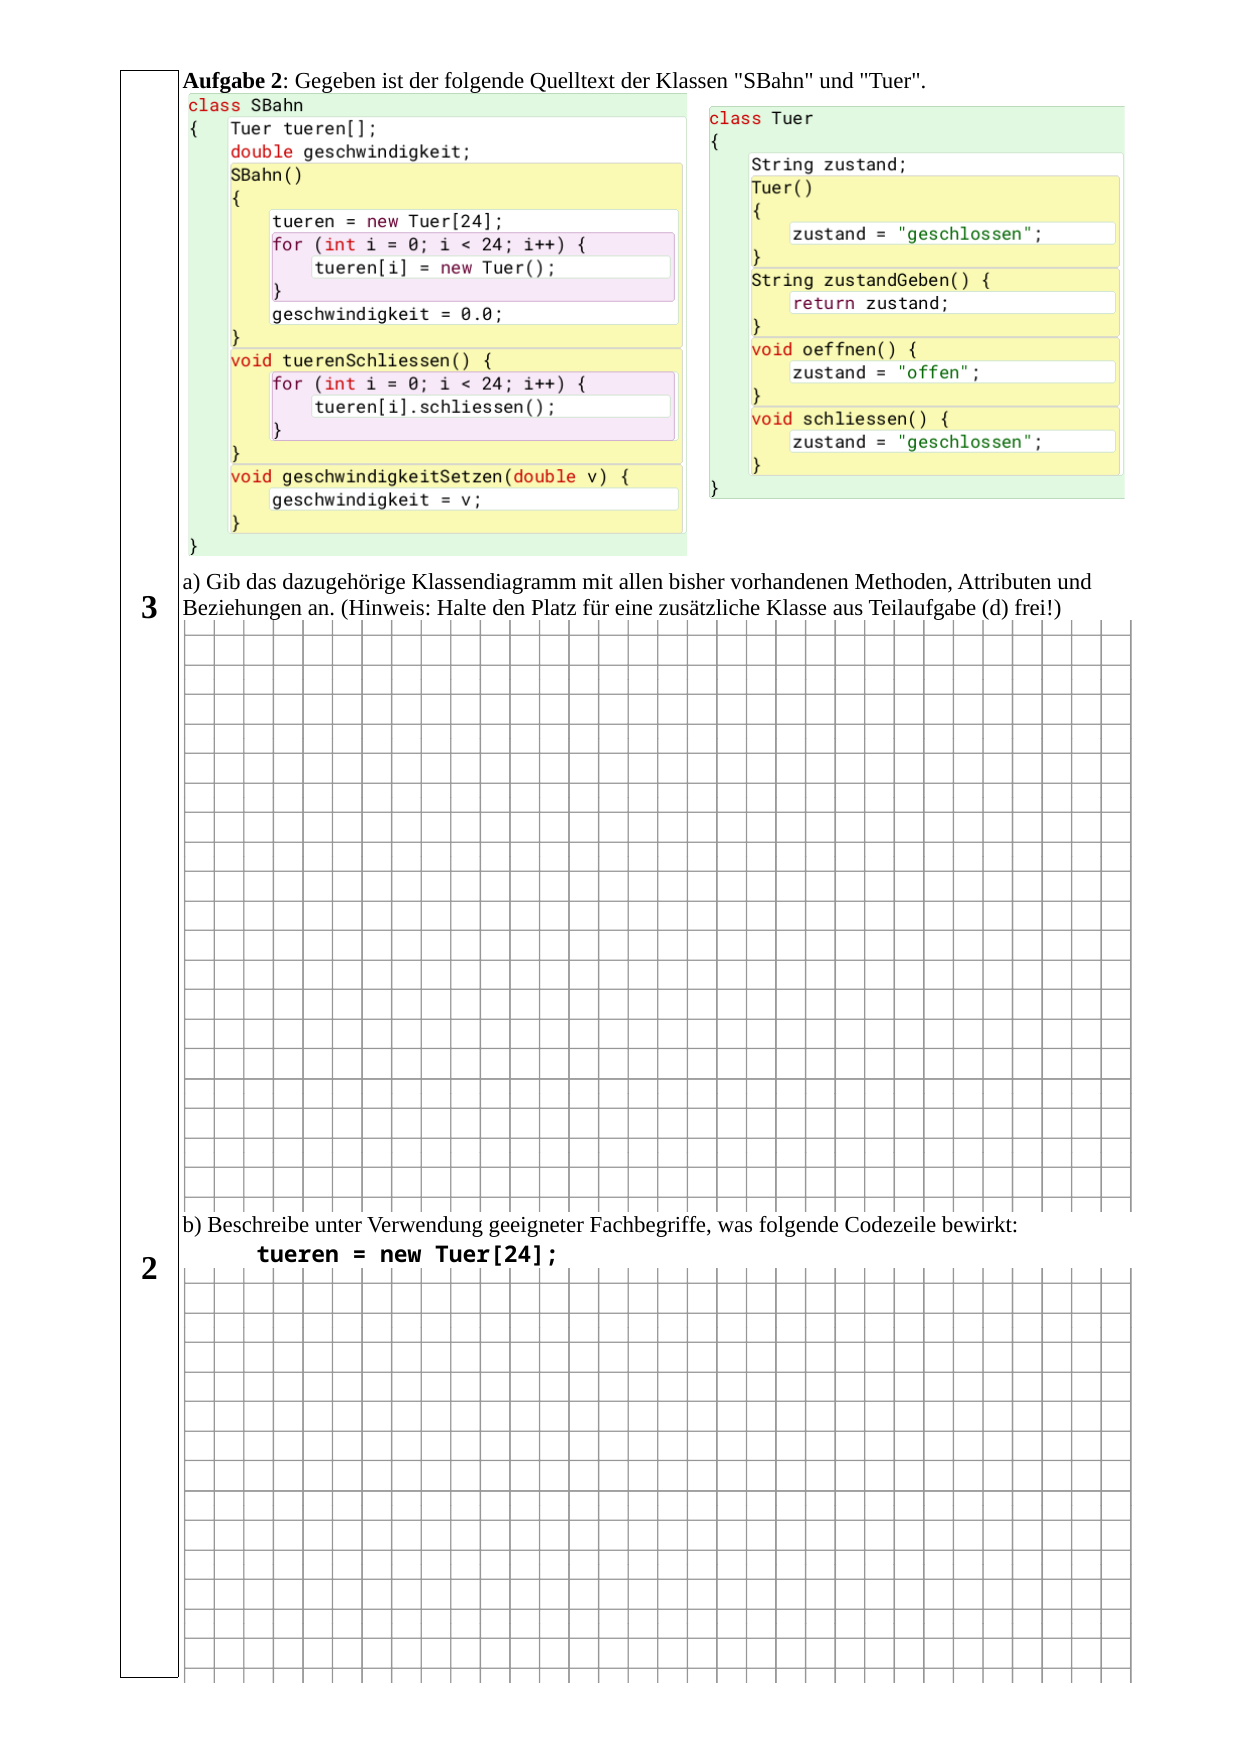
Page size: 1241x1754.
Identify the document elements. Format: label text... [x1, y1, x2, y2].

text Aufgabe 2: Gegeben ist der folgende Quelltext der Klassen "SBahn" und "Tuer". [182, 67, 1122, 93]
text 3 [129, 588, 169, 626]
picture [182, 1268, 1134, 1683]
picture [704, 106, 1125, 499]
text b) Beschreibe unter Verwendung geeigneter Fachbegriffe, was folgende Codezeile bewirkt: tueren = new Tuer[24]; [182, 1212, 1122, 1268]
text 2 [129, 1248, 169, 1287]
picture [182, 620, 1134, 1212]
text a) Gib das dazugehörige Klassendiagramm mit allen bisher vorhandenen Methoden, Attributen und Beziehungen an. (Hinweis: Halte den Platz für eine zusätzliche Klasse aus Teilaufgabe (d) frei!) [182, 568, 1122, 620]
picture [188, 93, 688, 556]
